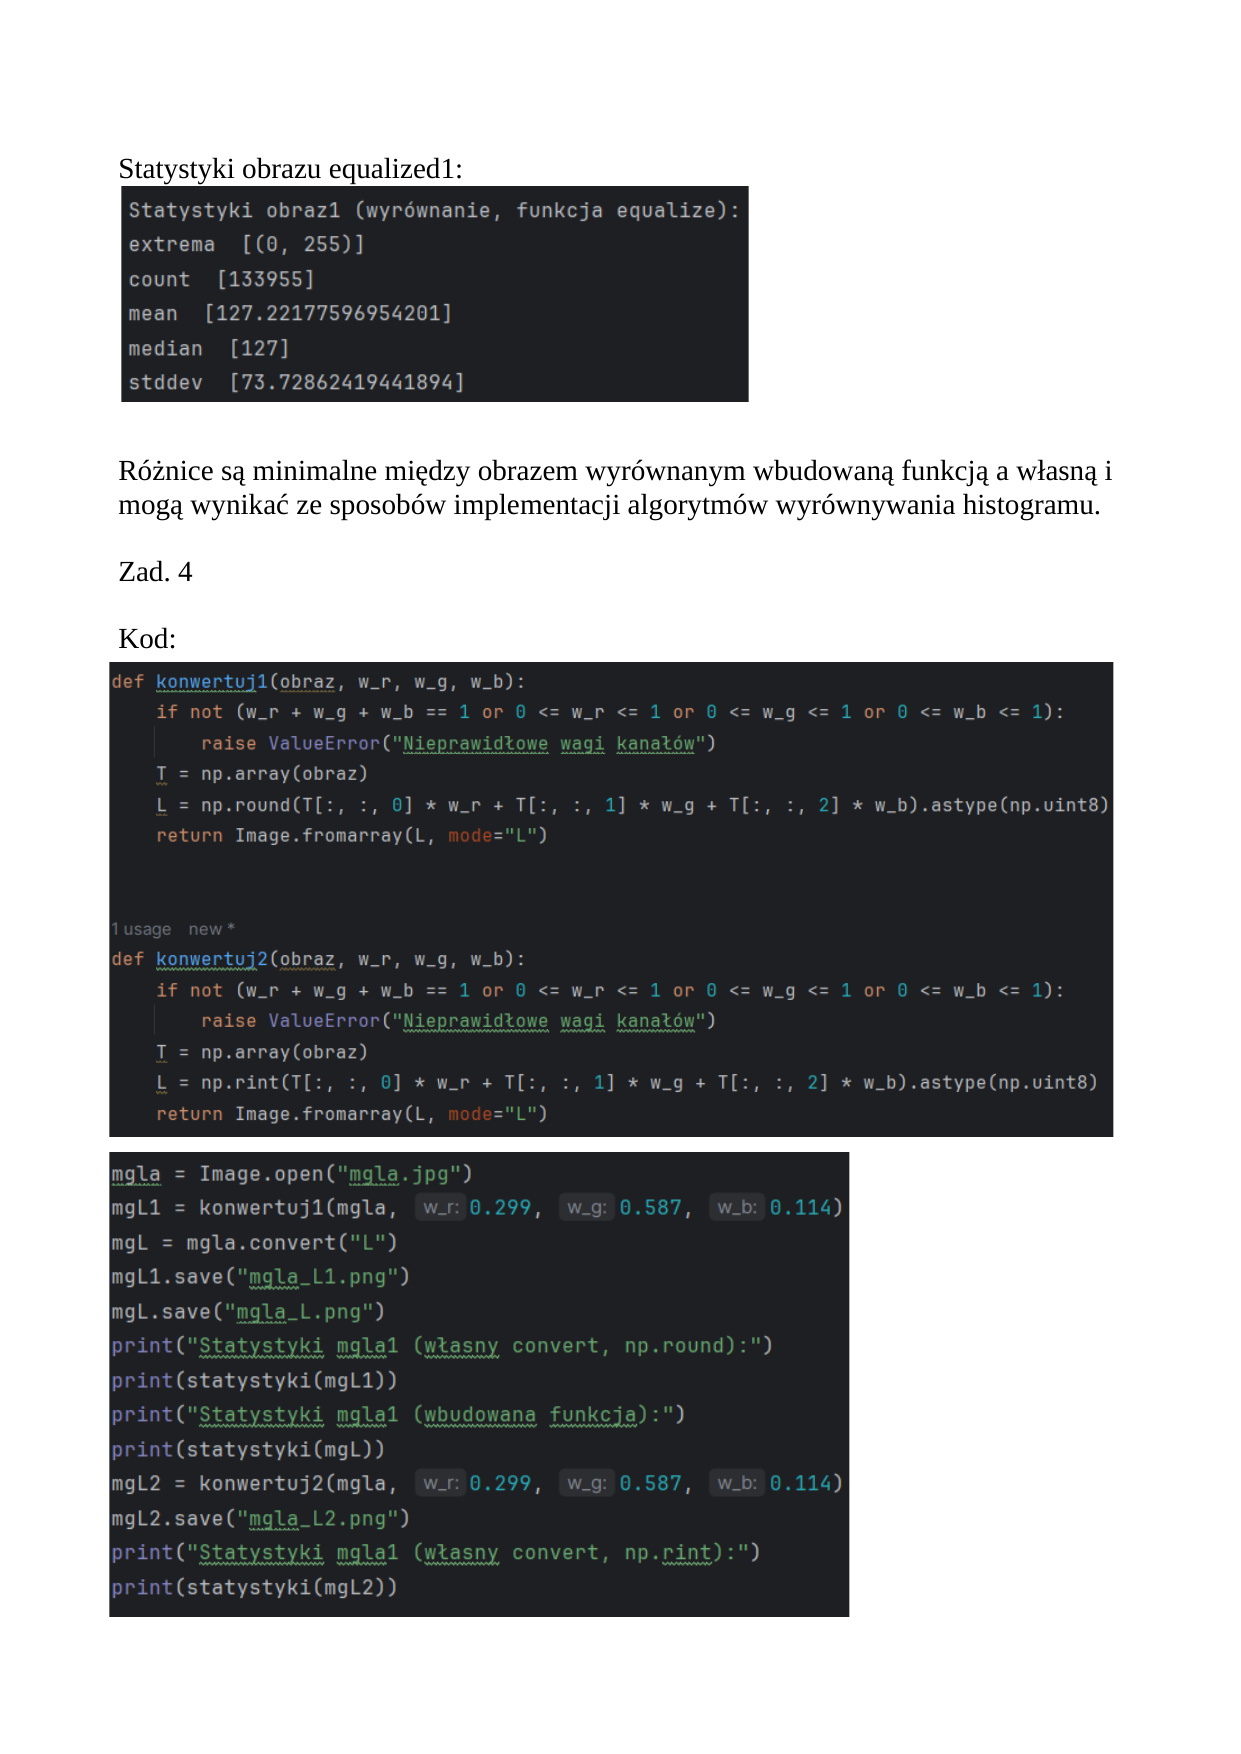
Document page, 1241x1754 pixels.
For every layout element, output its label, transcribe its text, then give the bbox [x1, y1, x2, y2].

text Różnice są minimalne między obrazem wyrównanym wbudowaną funkcją a własną i mogą wynikać ze sposobów implementacji algorytmów wyrównywania histogramu. Zad. 4 Kod: [118, 252, 1122, 655]
text Statystyki obrazu equalized1: [118, 152, 1122, 219]
picture [109, 1152, 850, 1617]
picture [121, 186, 749, 402]
picture [109, 662, 1114, 1137]
